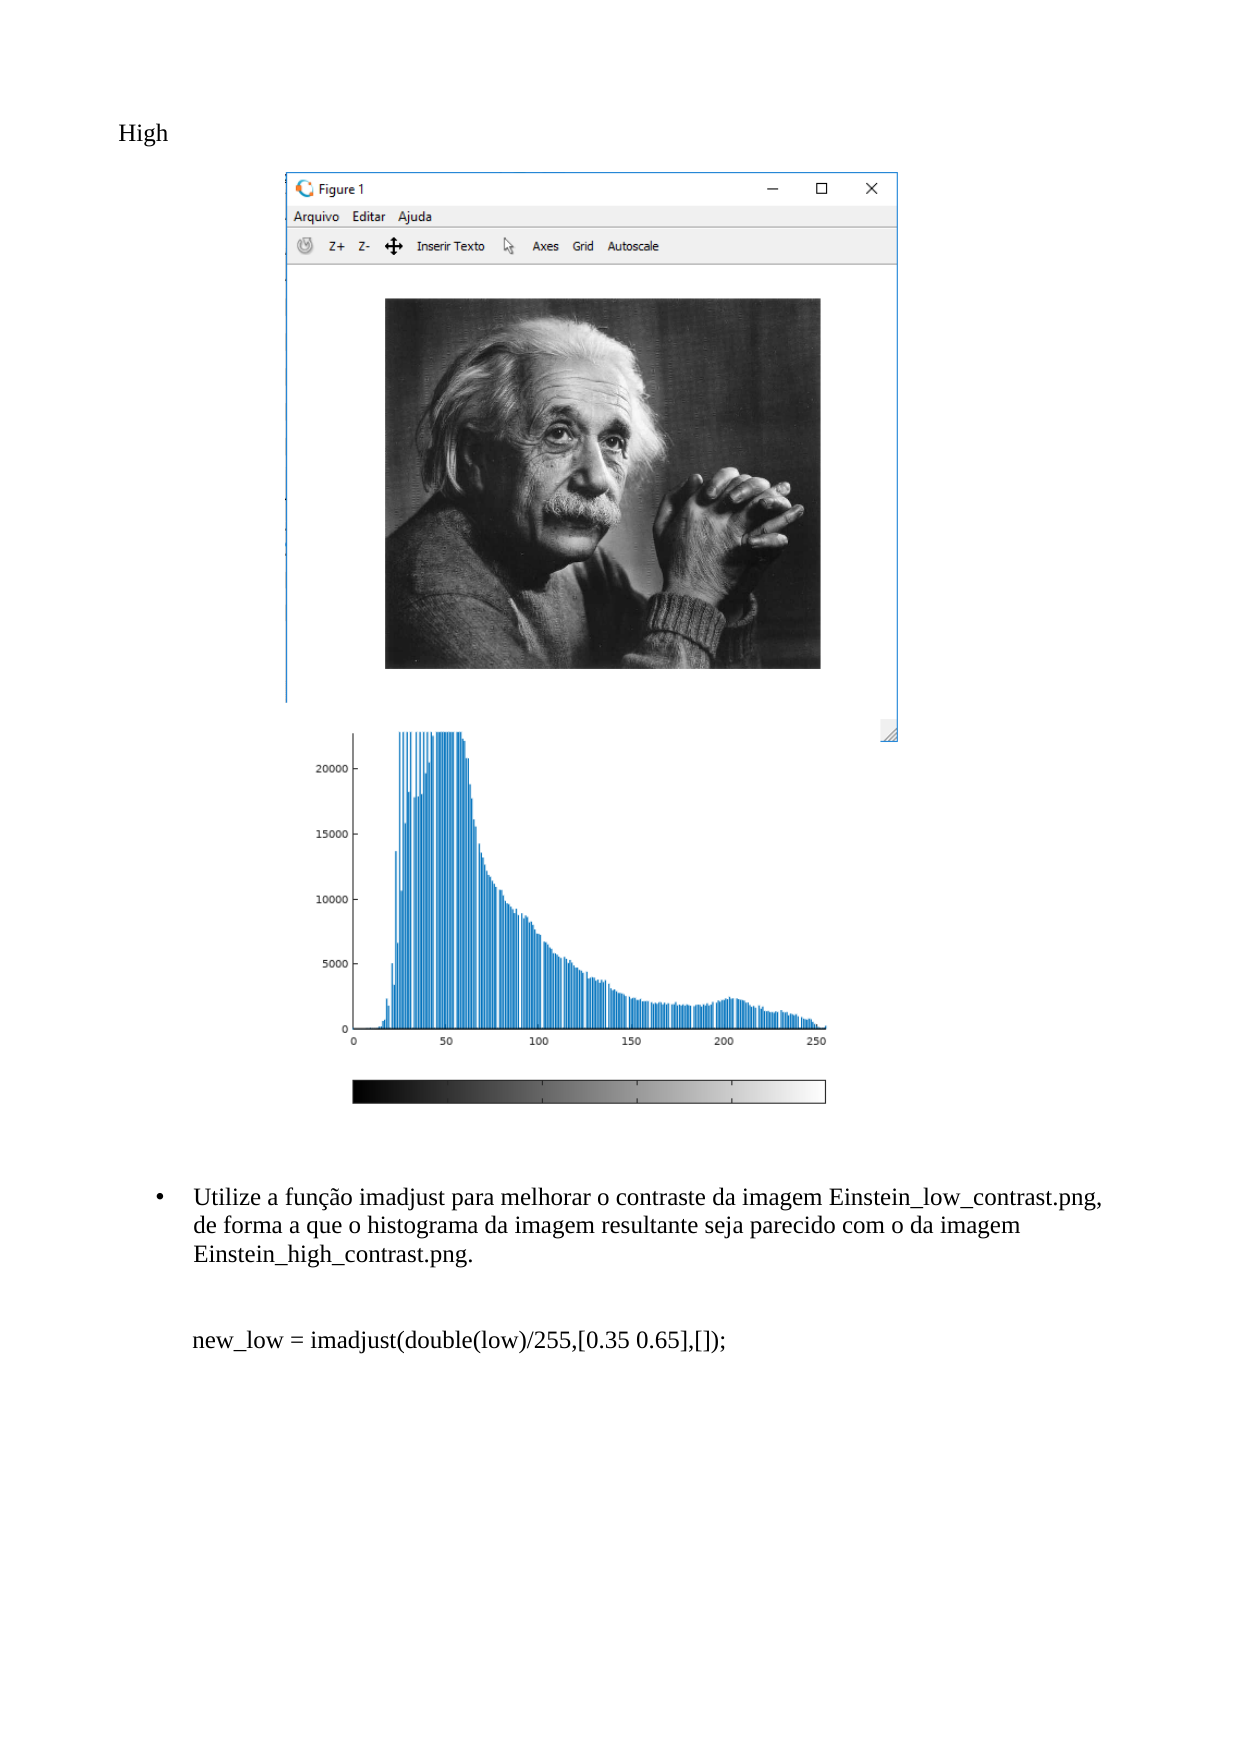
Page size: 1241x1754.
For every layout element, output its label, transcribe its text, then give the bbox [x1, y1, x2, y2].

picture [285, 172, 899, 1106]
text new_low = imadjust(double(low)/255,[0.35 0.65],[]); [118, 1326, 1122, 1354]
text High [118, 118, 1122, 147]
list Utilize a função imadjust para melhorar o contraste da imagem Einstein_low_contrast.png, de forma a que o histograma da imagem resultante seja parecido com o da imagem Einstein_high_contrast.png. [156, 1182, 1122, 1268]
